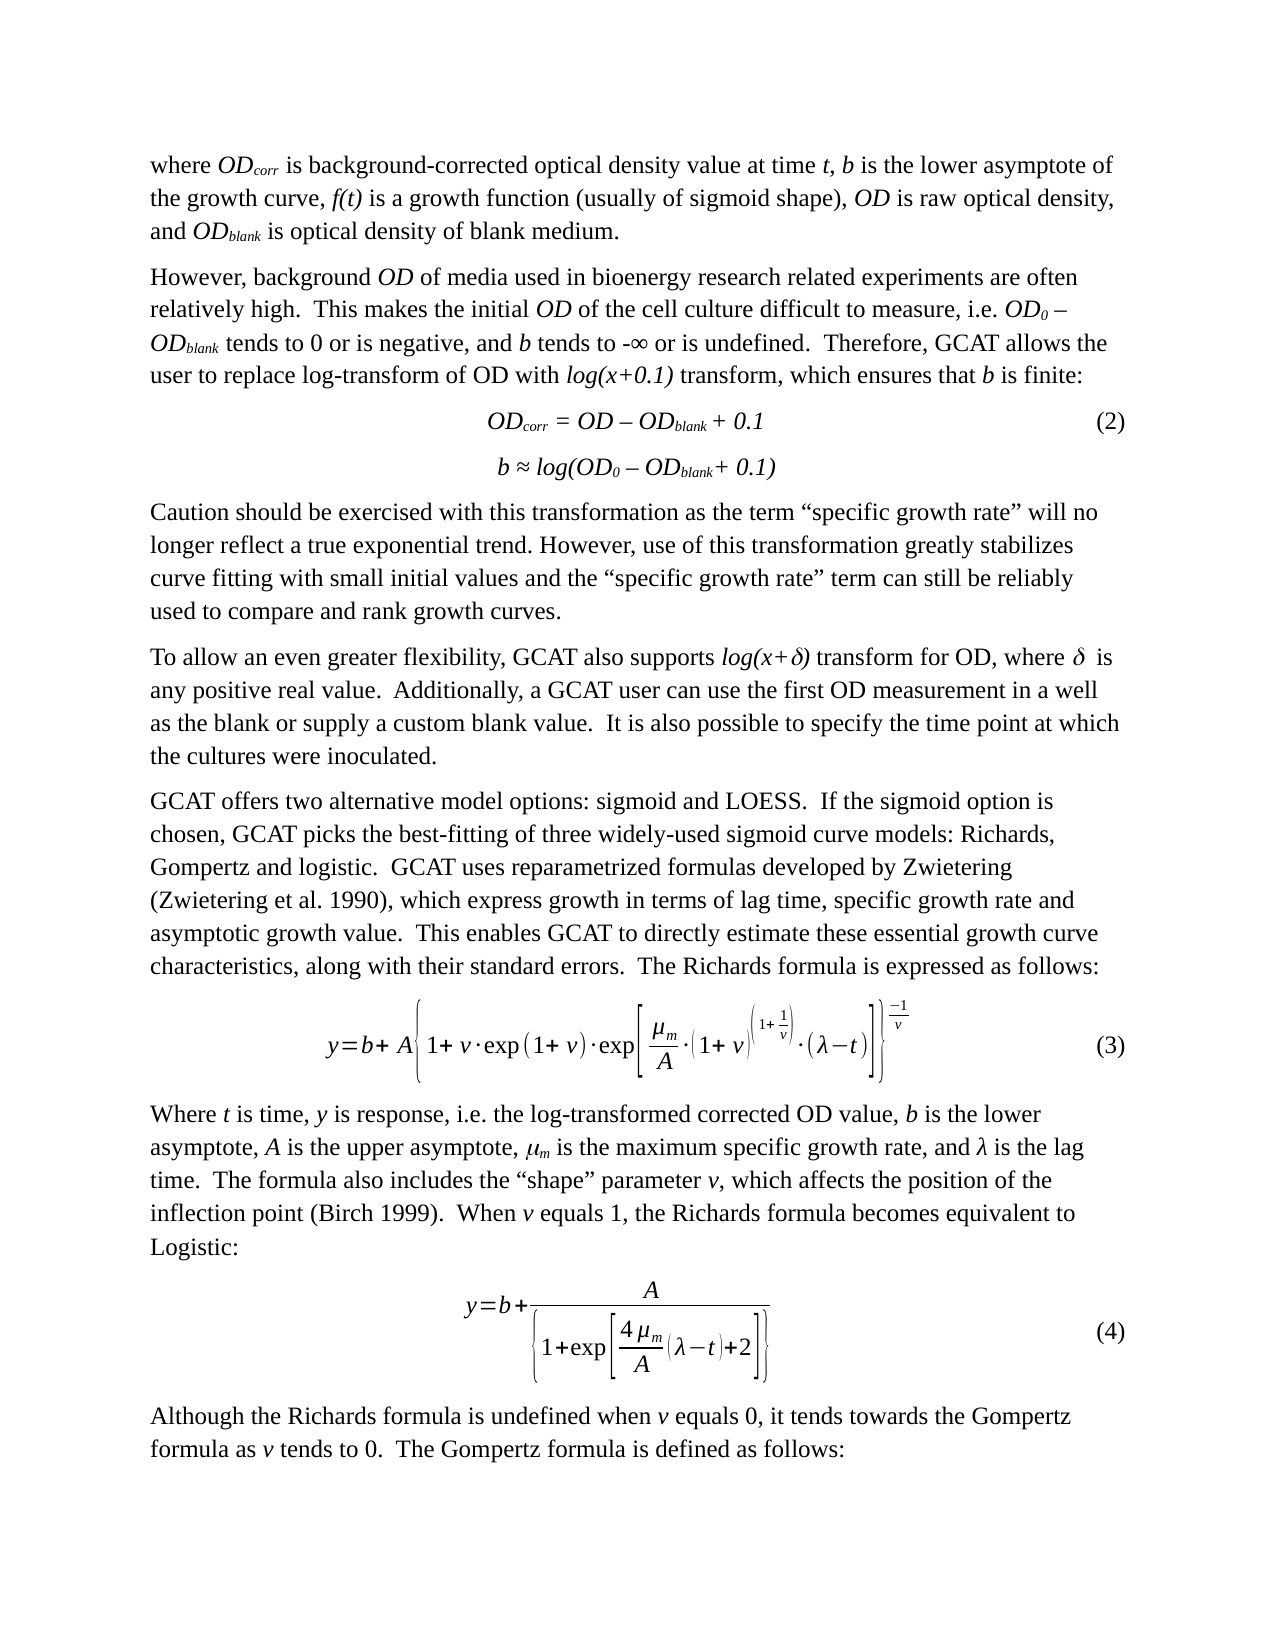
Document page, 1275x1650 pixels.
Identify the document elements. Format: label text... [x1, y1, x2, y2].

text GCAT offers two alternative model options: sigmoid and LOESS. If the sigmoid option is chosen, GCAT picks the best-fitting of three widely-used sigmoid curve models: Richards, Gompertz and logistic. GCAT uses reparametrized formulas developed by Zwietering (Zwietering et al. 1990), which express growth in terms of lag time, specific growth rate and asymptotic growth value. This enables GCAT to directly estimate these essential growth curve characteristics, along with their standard errors. The Richards formula is expressed as follows: [150, 786, 1125, 980]
text ODcorr = OD – ODblank + 0.1 (2) [150, 406, 1125, 435]
text b ≈ log(OD0 – ODblank+ 0.1) [150, 452, 1125, 480]
text However, background OD of media used in bioenergy research related experiments are often relatively high. This makes the initial OD of the cell culture difficult to measure, i.e. OD0 – ODblank tends to 0 or is negative, and b tends to -∞ or is undefined. Therefore, GCAT allows the user to replace log-transform of OD with log(x+0.1) transform, which ensures that b is finite: [150, 262, 1125, 389]
text (3) [150, 997, 1125, 1083]
text Although the Richards formula is undefined when ν equals 0, it tends towards the Gompertz formula as ν tends to 0. The Gompertz formula is defined as follows: [150, 1401, 1125, 1463]
text To allow an even greater flexibility, GCAT also supports log(x+d) transform for OD, where d is any positive real value. Additionally, a GCAT user can use the first OD measurement in a well as the blank or supply a custom blank value. It is also possible to specify the time point at which the cultures were inoculated. [150, 642, 1125, 769]
text (4) [150, 1277, 1125, 1384]
text where ODcorr is background-corrected optical density value at time t, b is the lower asymptote of the growth curve, f(t) is a growth function (usually of sigmoid shape), OD is raw optical density, and ODblank is optical density of blank medium. [150, 150, 1125, 245]
text Caution should be exercised with this transformation as the term “specific growth rate” will no longer reflect a true exponential trend. However, use of this transformation greatly stabilizes curve fitting with small initial values and the “specific growth rate” term can still be reliably used to compare and rank growth curves. [150, 497, 1125, 625]
text Where t is time, y is response, i.e. the log-transformed corrected OD value, b is the lower asymptote, A is the upper asymptote, m is the maximum specific growth rate, and λ is the lag time. The formula also includes the “shape” parameter ν, which affects the position of the inflection point (Birch 1999). When ν equals 1, the Richards formula becomes equivalent to Logistic: [150, 1099, 1125, 1260]
